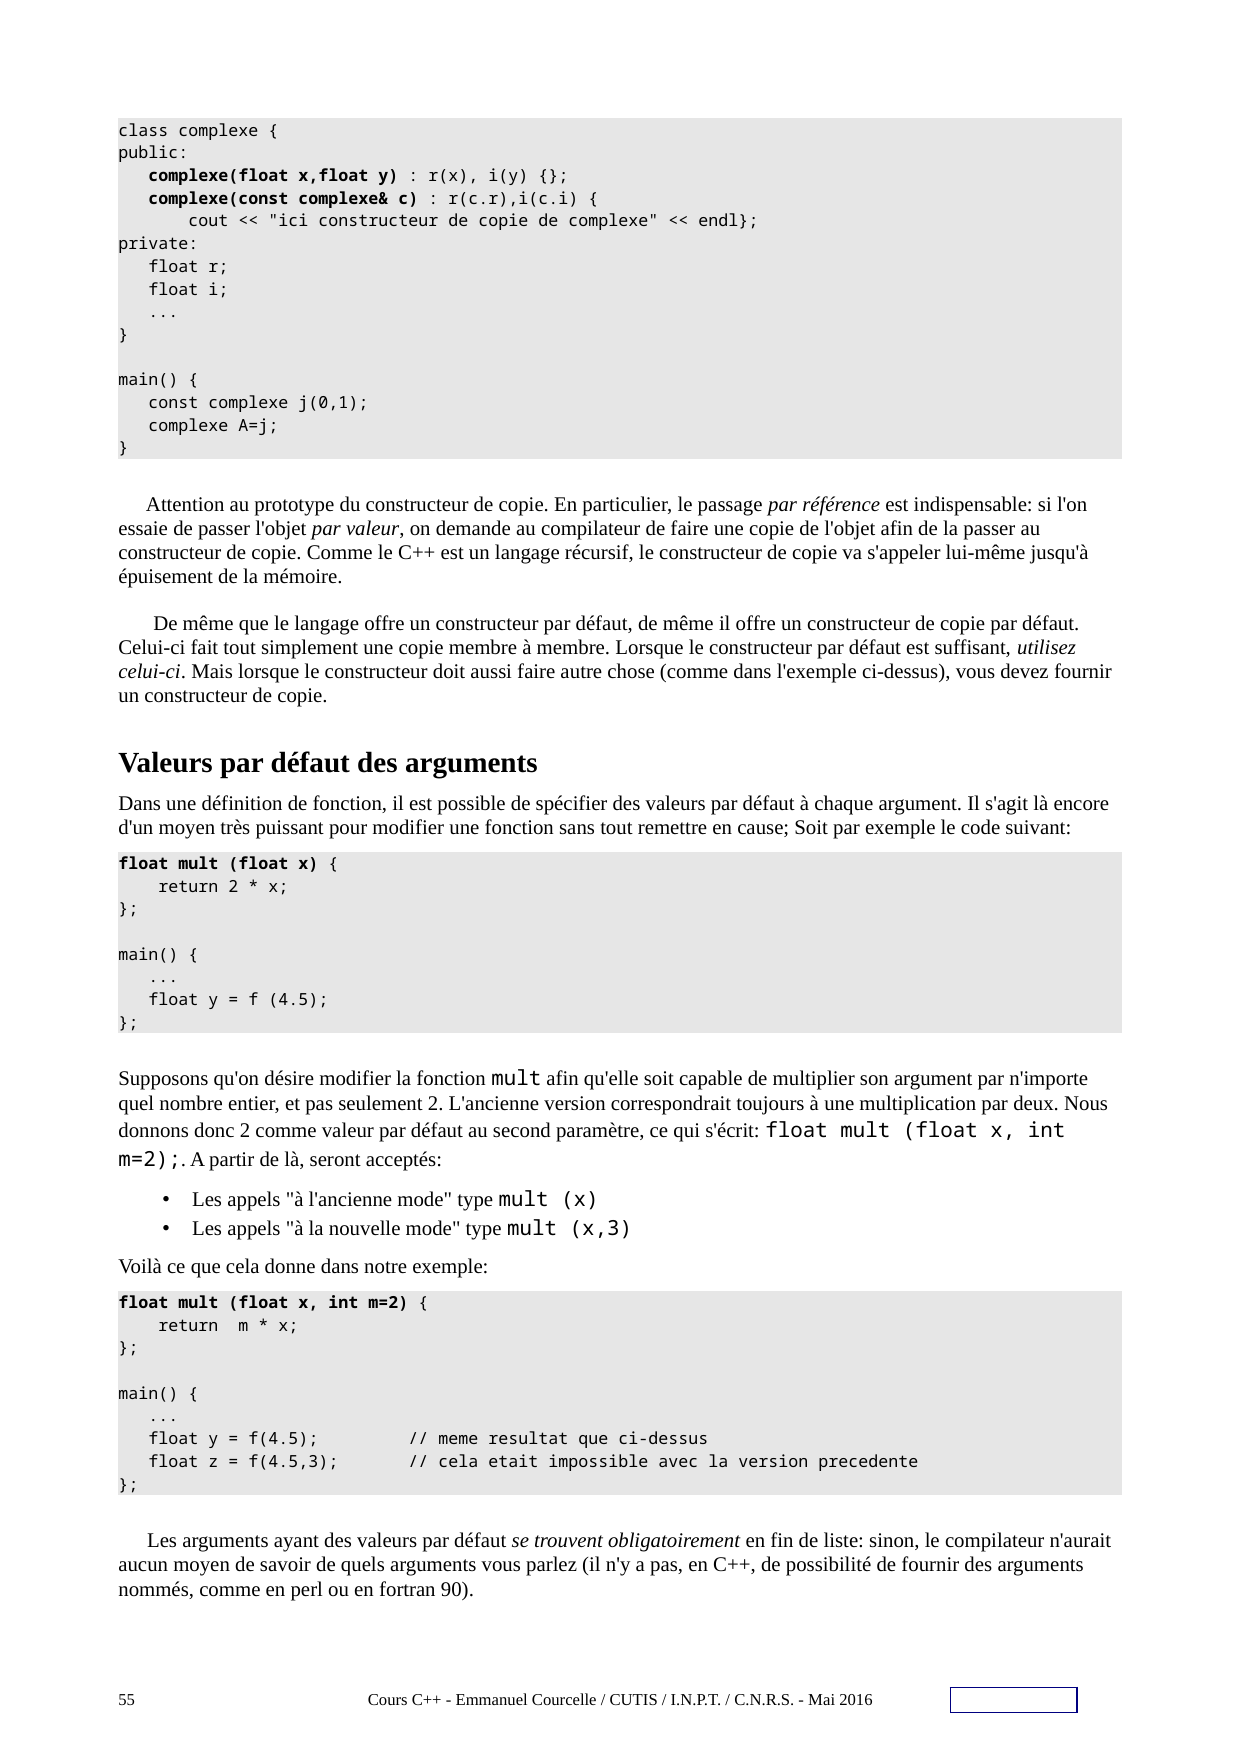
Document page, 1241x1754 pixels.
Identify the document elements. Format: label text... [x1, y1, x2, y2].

text }; [118, 1011, 1122, 1033]
text float mult (float x, int m=2) { [118, 1291, 1122, 1313]
text ... [118, 1404, 1122, 1427]
text }; [118, 1336, 1122, 1359]
text Dans une définition de fonction, il est possible de spécifier des valeurs par défaut à chaque argument. Il s'agit là encore d'un moyen très puissant pour modifier une fonction sans tout remettre en cause; Soit par exemple le code suivant: [118, 791, 1122, 839]
text class complexe { [118, 118, 1122, 141]
text De même que le langage offre un constructeur par défaut, de même il offre un constructeur de copie par défaut. Celui-ci fait tout simplement une copie membre à membre. Lorsque le constructeur par défaut est suffisant, utilisez celui-ci. Mais lorsque le constructeur doit aussi faire autre chose (comme dans l'exemple ci-dessus), vous devez fournir un constructeur de copie. [118, 601, 1122, 707]
text ... [118, 965, 1122, 988]
text return 2 * x; [118, 874, 1122, 897]
text }; [118, 897, 1122, 920]
text const complexe j(0,1); [118, 391, 1122, 413]
text return m * x; [118, 1313, 1122, 1336]
list Les appels "à la nouvelle mode" type mult (x,3) [162, 1213, 1122, 1241]
text float y = f(4.5); // meme resultat que ci-dessus [118, 1427, 1122, 1449]
subtitle Valeurs par défaut des arguments [118, 745, 1122, 778]
text ... [118, 300, 1122, 322]
text float r; [118, 254, 1122, 277]
text float mult (float x) { [118, 852, 1122, 874]
text complexe(const complexe& c) : r(c.r),i(c.i) { [118, 186, 1122, 209]
text private: [118, 232, 1122, 254]
text Supposons qu'on désire modifier la fonction mult afin qu'elle soit capable de multiplier son argument par n'importe quel nombre entier, et pas seulement 2. L'ancienne version correspondrait toujours à une multiplication par deux. Nous donnons donc 2 comme valeur par défaut au second paramètre, ce qui s'écrit: float mult (float x, int m=2);. A partir de là, seront acceptés: [118, 1063, 1122, 1172]
text main() { [118, 368, 1122, 391]
text main() { [118, 1381, 1122, 1404]
text float i; [118, 277, 1122, 300]
text Voilà ce que cela donne dans notre exemple: [118, 1254, 1122, 1278]
list Les appels "à l'ancienne mode" type mult (x) [162, 1184, 1122, 1213]
text public: [118, 141, 1122, 163]
text float y = f (4.5); [118, 988, 1122, 1011]
text main() { [118, 942, 1122, 965]
text } [118, 436, 1122, 459]
text complexe A=j; [118, 413, 1122, 436]
text cout << "ici constructeur de copie de complexe" << endl}; [118, 209, 1122, 232]
text Attention au prototype du constructeur de copie. En particulier, le passage par référence est indispensable: si l'on essaie de passer l'objet par valeur, on demande au compilateur de faire une copie de l'objet afin de la passer au constructeur de copie. Comme le C++ est un langage récursif, le constructeur de copie va s'appeler lui-même jusqu'à épuisement de la mémoire. [118, 488, 1122, 588]
text }; [118, 1472, 1122, 1495]
text Les arguments ayant des valeurs par défaut se trouvent obligatoirement en fin de liste: sinon, le compilateur n'aurait aucun moyen de savoir de quels arguments vous parlez (il n'y a pas, en C++, de possibilité de fournir des arguments nommés, comme en perl ou en fortran 90). [118, 1524, 1122, 1601]
text complexe(float x,float y) : r(x), i(y) {}; [118, 163, 1122, 186]
text } [118, 322, 1122, 345]
text float z = f(4.5,3); // cela etait impossible avec la version precedente [118, 1449, 1122, 1472]
